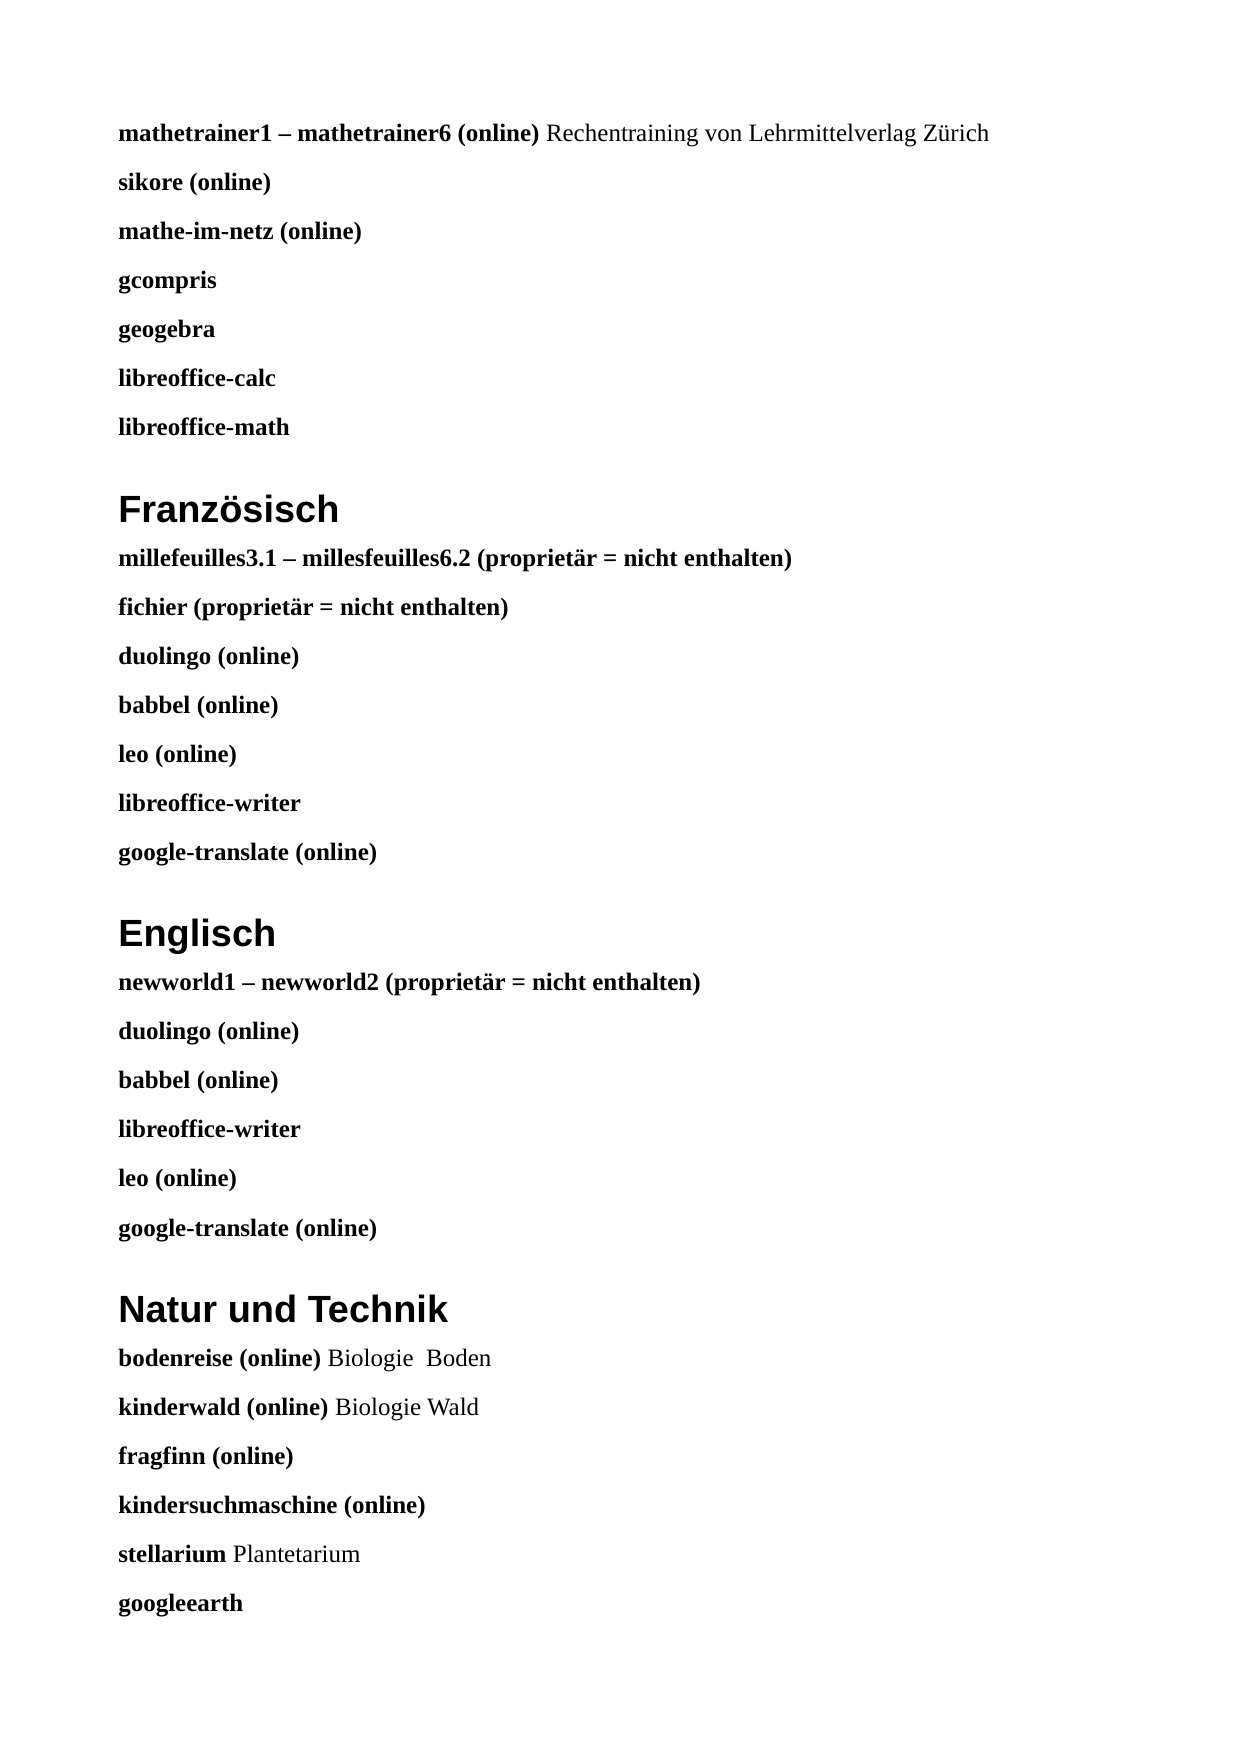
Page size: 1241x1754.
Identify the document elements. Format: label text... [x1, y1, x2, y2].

subtitle Natur und Technik [118, 1287, 1122, 1330]
text leo (online) [118, 1163, 1122, 1192]
text mathe-im-netz (online) [118, 216, 1122, 245]
text millefeuilles3.1 – millesfeuilles6.2 (proprietär = nicht enthalten) [118, 543, 1122, 571]
text leo (online) [118, 739, 1122, 768]
subtitle Französisch [118, 487, 1122, 530]
text libreoffice-writer [118, 1114, 1122, 1143]
text gcompris [118, 265, 1122, 294]
text google-translate (online) [118, 837, 1122, 866]
text libreoffice-calc [118, 363, 1122, 392]
text geogebra [118, 314, 1122, 343]
text sikore (online) [118, 167, 1122, 196]
text kinderwald (online) Biologie Wald [118, 1392, 1122, 1421]
text stellarium Plantetarium [118, 1539, 1122, 1568]
text newworld1 – newworld2 (proprietär = nicht enthalten) [118, 967, 1122, 996]
text duolingo (online) [118, 641, 1122, 669]
text duolingo (online) [118, 1016, 1122, 1045]
text kindersuchmaschine (online) [118, 1490, 1122, 1519]
text libreoffice-math [118, 412, 1122, 441]
text bodenreise (online) Biologie Boden [118, 1343, 1122, 1372]
text babbel (online) [118, 1065, 1122, 1094]
text fragfinn (online) [118, 1441, 1122, 1470]
subtitle Englisch [118, 911, 1122, 955]
text mathetrainer1 – mathetrainer6 (online) Rechentraining von Lehrmittelverlag Zürich [118, 118, 1122, 147]
text libreoffice-writer [118, 788, 1122, 817]
text babbel (online) [118, 690, 1122, 719]
text googleearth [118, 1588, 1122, 1617]
text fichier (proprietär = nicht enthalten) [118, 592, 1122, 621]
text google-translate (online) [118, 1213, 1122, 1241]
